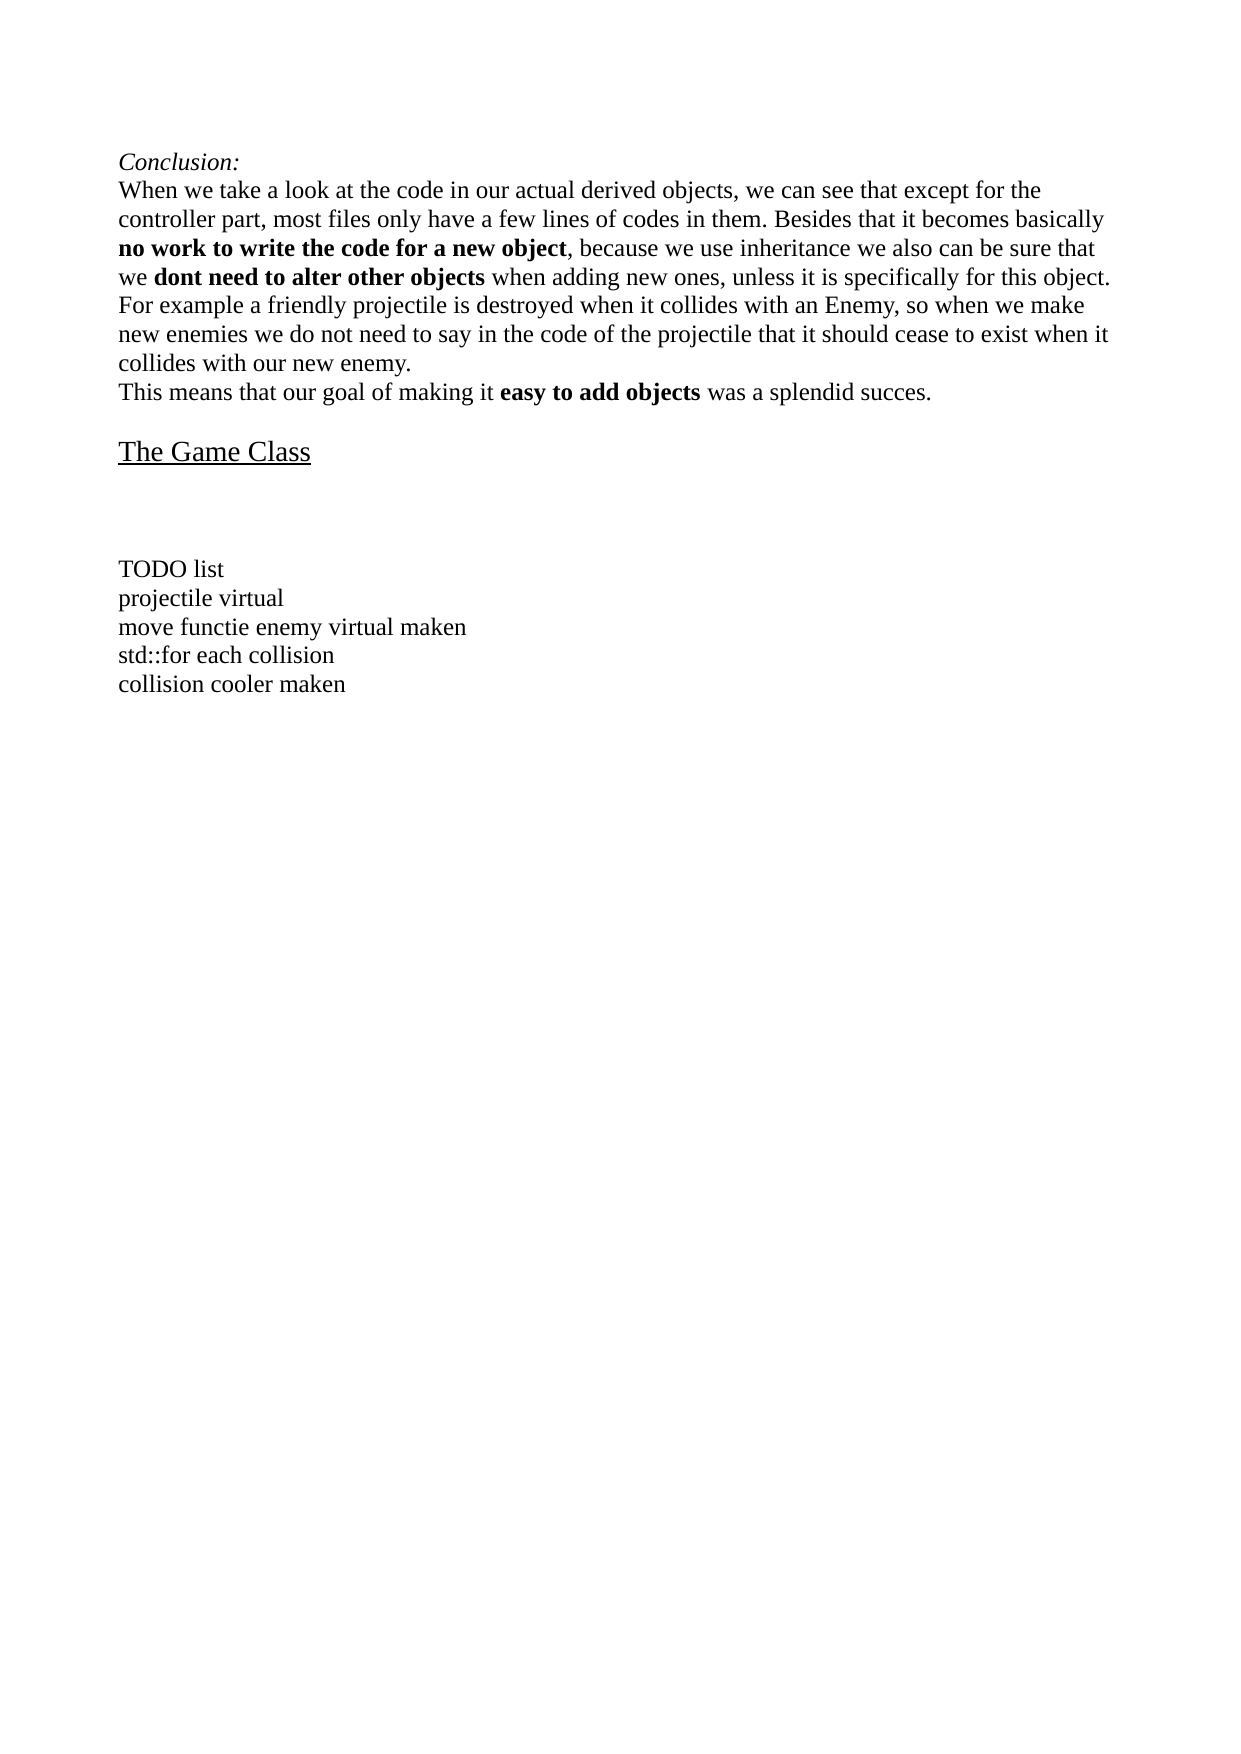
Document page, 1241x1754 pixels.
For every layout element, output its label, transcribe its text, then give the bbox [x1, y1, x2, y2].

text std::for each collision [118, 640, 1122, 669]
text move functie enemy virtual maken [118, 612, 1122, 640]
text The Game Class [118, 434, 1122, 468]
text collision cooler maken [118, 669, 1122, 698]
text Conclusion: [118, 147, 1122, 176]
text This means that our goal of making it easy to add objects was a splendid succes. [118, 377, 1122, 406]
text TODO list [118, 554, 1122, 583]
text projectile virtual [118, 583, 1122, 612]
text When we take a look at the code in our actual derived objects, we can see that except for the controller part, most files only have a few lines of codes in them. Besides that it becomes basically no work to write the code for a new object, because we use inheritance we also can be sure that we dont need to alter other objects when adding new ones, unless it is specifically for this object. For example a friendly projectile is destroyed when it collides with an Enemy, so when we make new enemies we do not need to say in the code of the projectile that it should cease to exist when it collides with our new enemy. [118, 176, 1122, 377]
